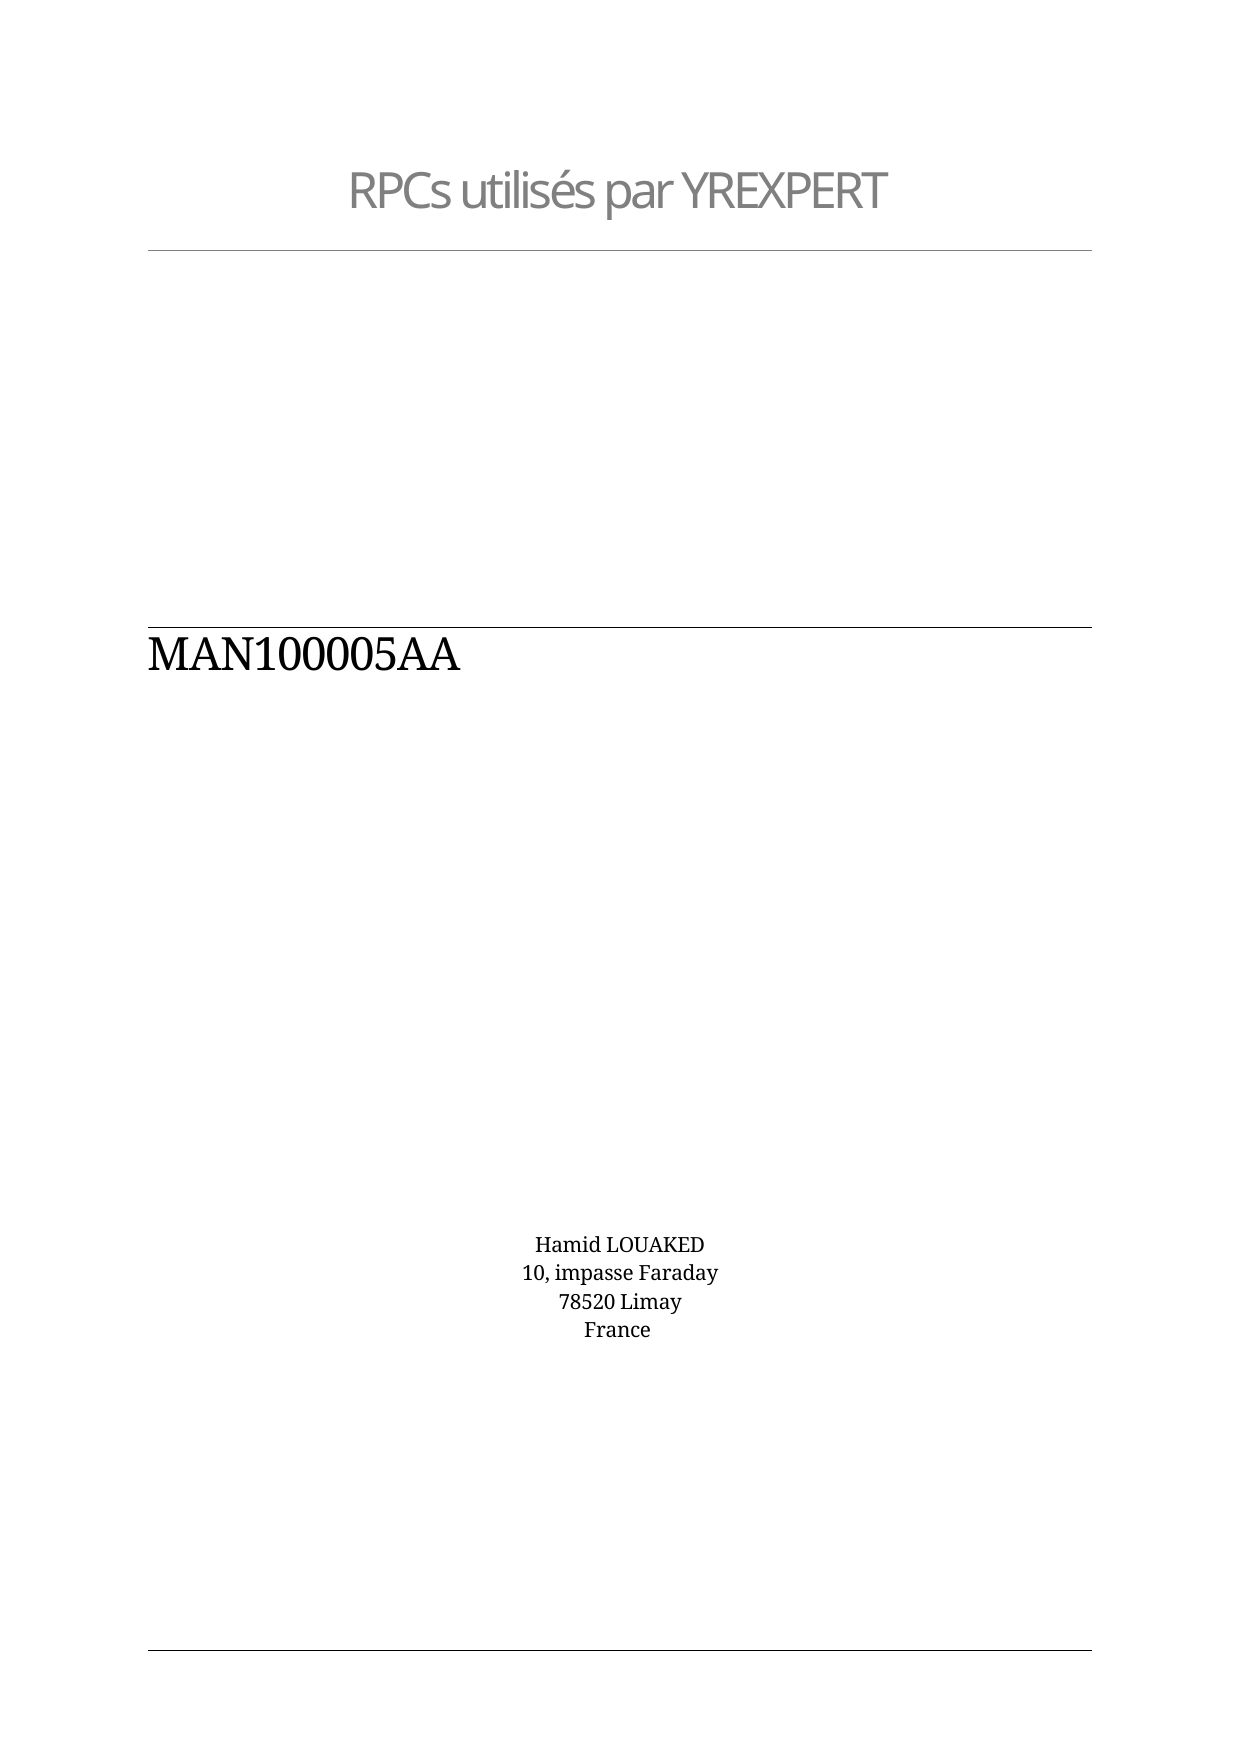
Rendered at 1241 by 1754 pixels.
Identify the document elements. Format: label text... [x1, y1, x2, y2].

text MAN100005AA [148, 628, 1092, 680]
text 78520 Limay [148, 1287, 1092, 1315]
text 10, impasse Faraday [148, 1258, 1092, 1287]
text Hamid LOUAKED [148, 1230, 1092, 1258]
text France [148, 1315, 1092, 1344]
subtitle RPCs utilisés par YREXPERT [148, 158, 1092, 250]
